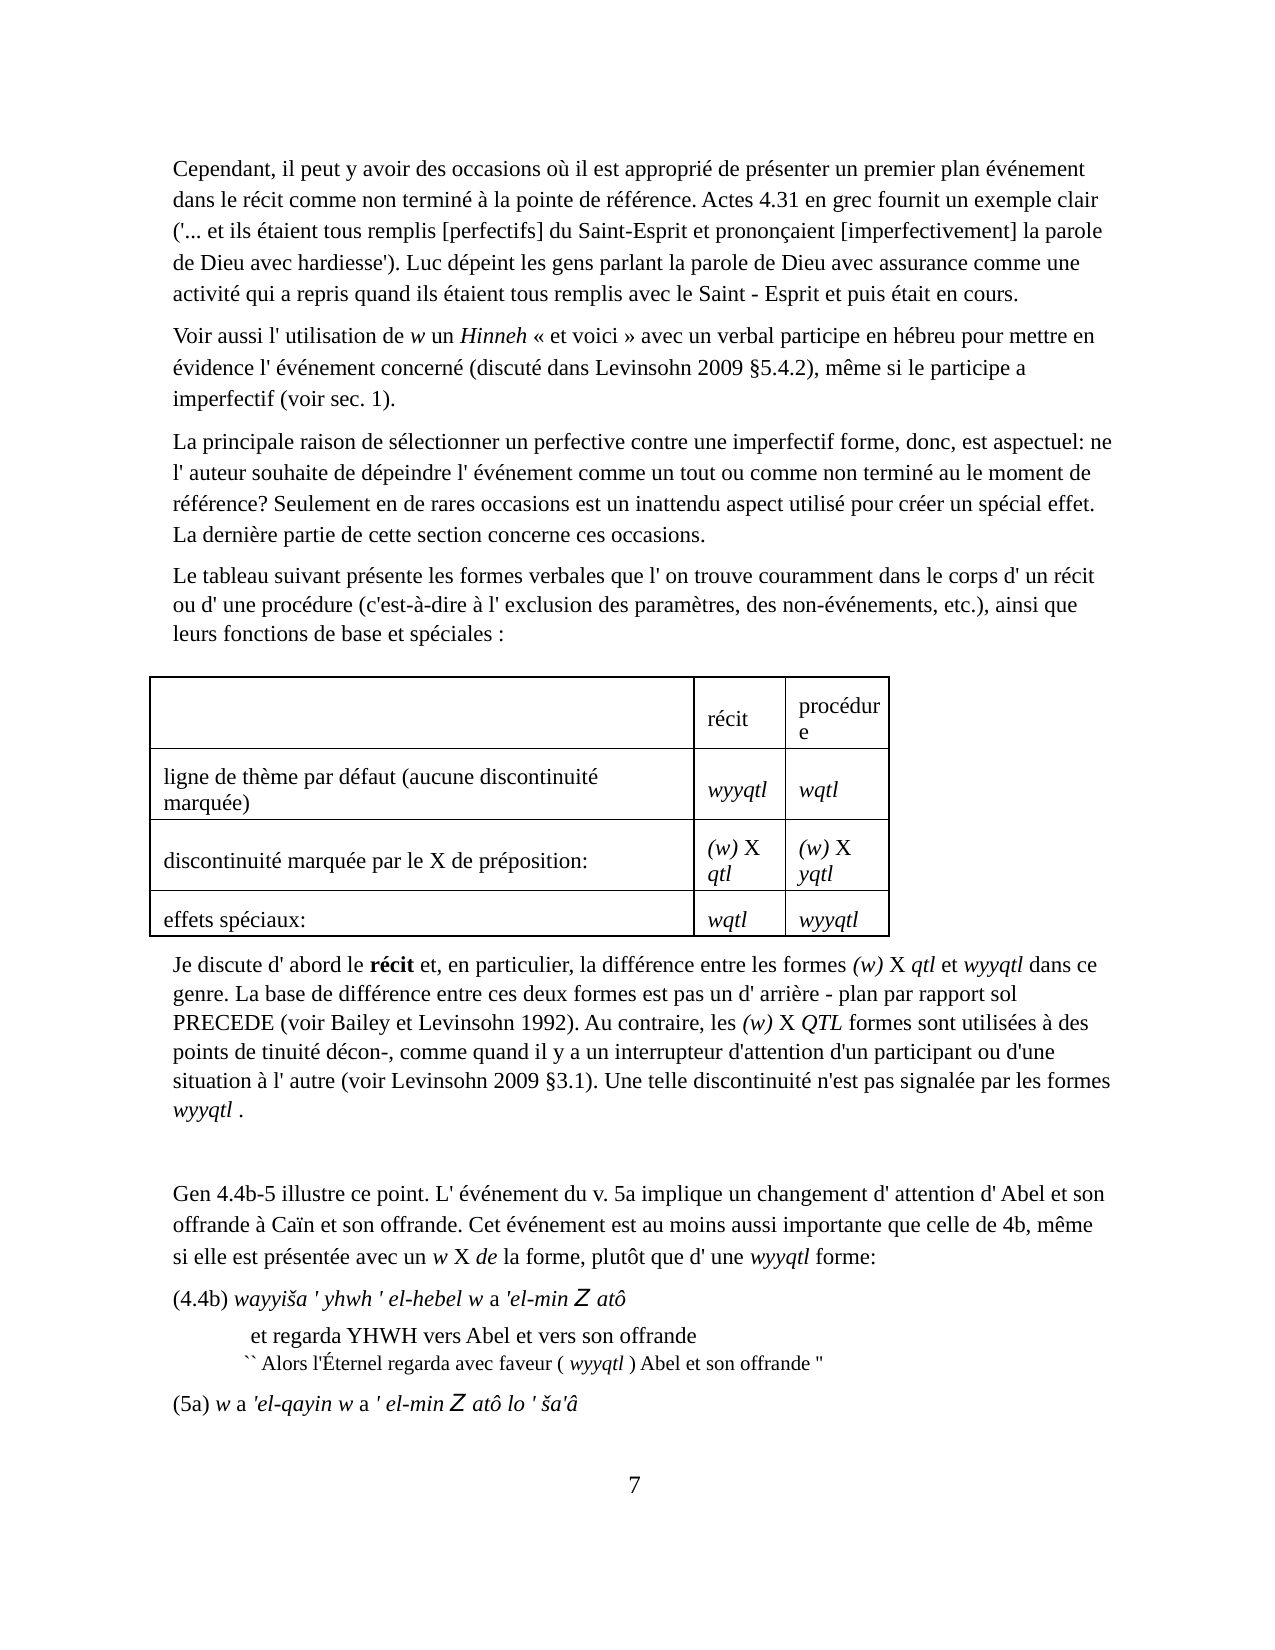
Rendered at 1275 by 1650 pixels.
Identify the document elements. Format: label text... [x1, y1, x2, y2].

text La principale raison de sélectionner un perfective contre une imperfectif forme, donc, est aspectuel: ne l' auteur souhaite de dépeindre l' événement comme un tout ou comme non terminé au le moment de référence? Seulement en de rares occasions est un inattendu aspect utilisé pour créer un spécial effet. La dernière partie de cette section concerne ces occasions. [173, 423, 1117, 548]
text Je discute d' abord le récit et, en particulier, la différence entre les formes (w) X qtl et wyyqtl dans ce genre. La base de différence entre ces deux formes est pas un d' arrière - plan par rapport sol PRECEDE (voir Bailey et Levinsohn 1992). Au contraire, les (w) X QTL formes sont utilisées à des points de tinuité décon-, comme quand il y a un interrupteur d'attention d'un participant ou d'une situation à l' autre (voir Levinsohn 2009 §3.1). Une telle discontinuité n'est pas signalée par les formes wyyqtl . [173, 948, 1117, 1123]
table_cell (w) X yqtl [786, 820, 888, 890]
table_header [151, 678, 693, 747]
table_cell ligne de thème par défaut (aucune discontinuité marquée) [151, 749, 693, 819]
table_cell wyyqtl [786, 891, 888, 935]
text Voir aussi l' utilisation de w un Hinneh « et voici » avec un verbal participe en hébreu pour mettre en évidence l' événement concerné (discuté dans Levinsohn 2009 §5.4.2), même si le participe a imperfectif (voir sec. 1). [173, 317, 1117, 411]
table_cell wyyqtl [695, 749, 785, 819]
text (4.4b) wayyiša ' yhwh ' el-hebel w a 'el-min Z atô [173, 1279, 1125, 1312]
table_cell (w) X qtl [695, 820, 785, 890]
text Le tableau suivant présente les formes verbales que l' on trouve couramment dans le corps d' un récit ou d' une procédure (c'est-à-dire à l' exclusion des paramètres, des non-événements, etc.), ainsi que leurs fonctions de base et spéciales : [173, 559, 1117, 647]
text `` Alors l'Éternel regarda avec faveur ( wyyqtl ) Abel et son offrande '' [243, 1350, 1125, 1374]
table_cell effets spéciaux: [151, 891, 693, 935]
text Cependant, il peut y avoir des occasions où il est approprié de présenter un premier plan événement dans le récit comme non terminé à la pointe de référence. Actes 4.31 en grec fournit un exemple clair ('... et ils étaient tous remplis [perfectifs] du Saint-Esprit et prononçaient [imperfectivement] la parole de Dieu avec hardiesse'). Luc dépeint les gens parlant la parole de Dieu avec assurance comme une activité qui a repris quand ils étaient tous remplis avec le Saint - Esprit et puis était en cours. [173, 150, 1117, 306]
table_cell discontinuité marquée par le X de préposition: [151, 820, 693, 890]
text et regarda YHWH vers Abel et vers son offrande [250, 1316, 1125, 1349]
table_header procédure [786, 678, 888, 747]
table_header récit [695, 678, 785, 747]
text Gen 4.4b-5 illustre ce point. L' événement du v. 5a implique un changement d' attention d' Abel et son offrande à Caïn et son offrande. Cet événement est au moins aussi importante que celle de 4b, même si elle est présentée avec un w X de la forme, plutôt que d' une wyyqtl forme: [173, 1175, 1113, 1269]
table_cell wqtl [786, 749, 888, 819]
text (5a) w a 'el-qayin w a ' el-min Z atô lo ' ša'â [173, 1384, 1125, 1418]
table_cell wqtl [695, 891, 785, 935]
